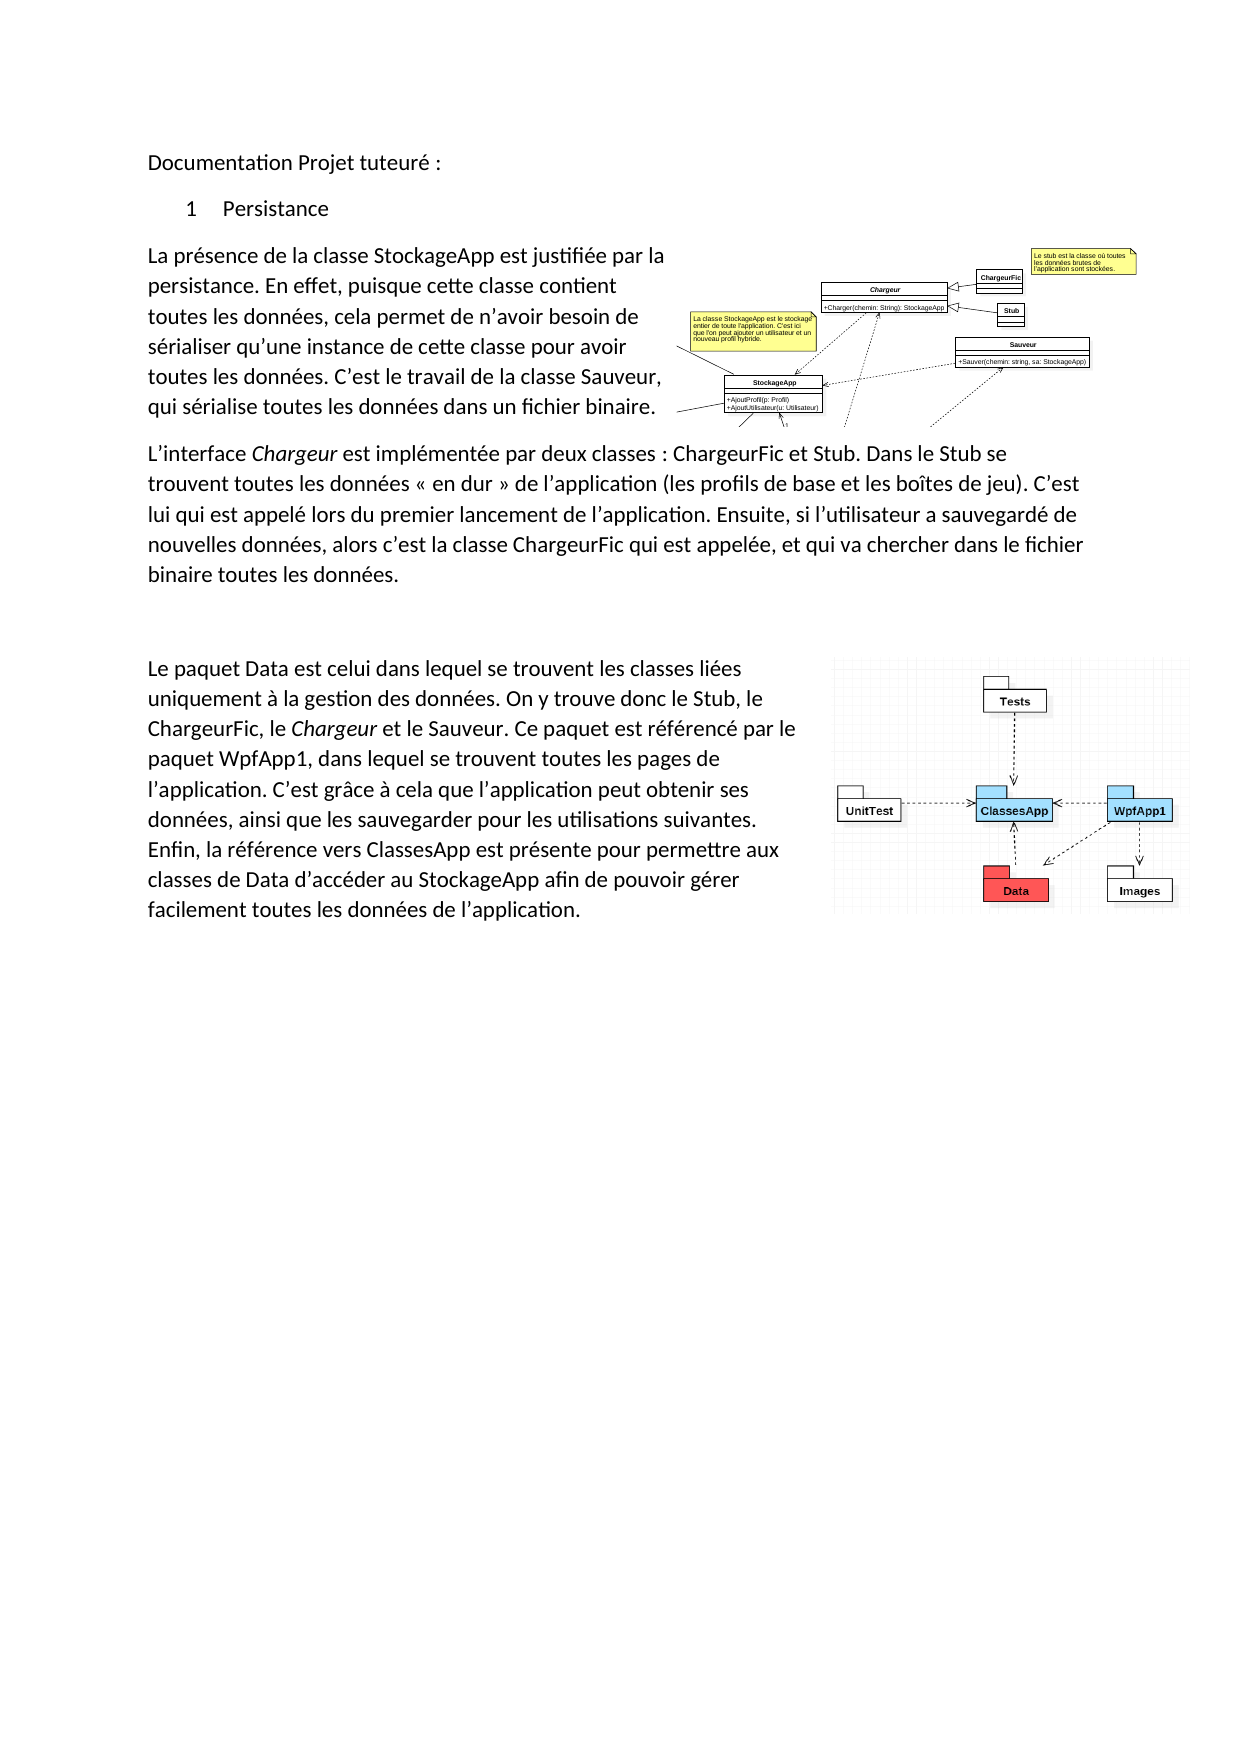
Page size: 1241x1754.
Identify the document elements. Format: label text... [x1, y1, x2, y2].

text Documentation Projet tuteuré : [148, 148, 1093, 176]
list Persistance [185, 194, 1093, 222]
picture [840, 657, 1194, 916]
text La présence de la classe StockageApp est justifiée par la persistance. En effet, puisque cette classe contient toutes les données, cela permet de n’avoir besoin de sérialiser qu’une instance de cette classe pour avoir toutes les données. C’est le travail de la classe Sauveur, qui sérialise toutes les données dans un fichier binaire. [148, 241, 1093, 420]
text L’interface Chargeur est implémentée par deux classes : ChargeurFic et Stub. Dans le Stub se trouvent toutes les données « en dur » de l’application (les profils de base et les boîtes de jeu). C’est lui qui est appelé lors du premier lancement de l’application. Ensuite, si l’utilisateur a sauvegardé de nouvelles données, alors c’est la classe ChargeurFic qui est appelée, et qui va chercher dans le fichier binaire toutes les données. [148, 439, 1093, 588]
text Le paquet Data est celui dans lequel se trouvent les classes liées uniquement à la gestion des données. On y trouve donc le Stub, le ChargeurFic, le Chargeur et le Sauveur. Ce paquet est référencé par le paquet WpfApp1, dans lequel se trouvent toutes les pages de l’application. C’est grâce à cela que l’application peut obtenir ses données, ainsi que les sauvegarder pour les utilisations suivantes. Enfin, la référence vers ClassesApp est présente pour permettre aux classes de Data d’accéder au StockageApp afin de pouvoir gérer facilement toutes les données de l’application. [148, 654, 1093, 923]
